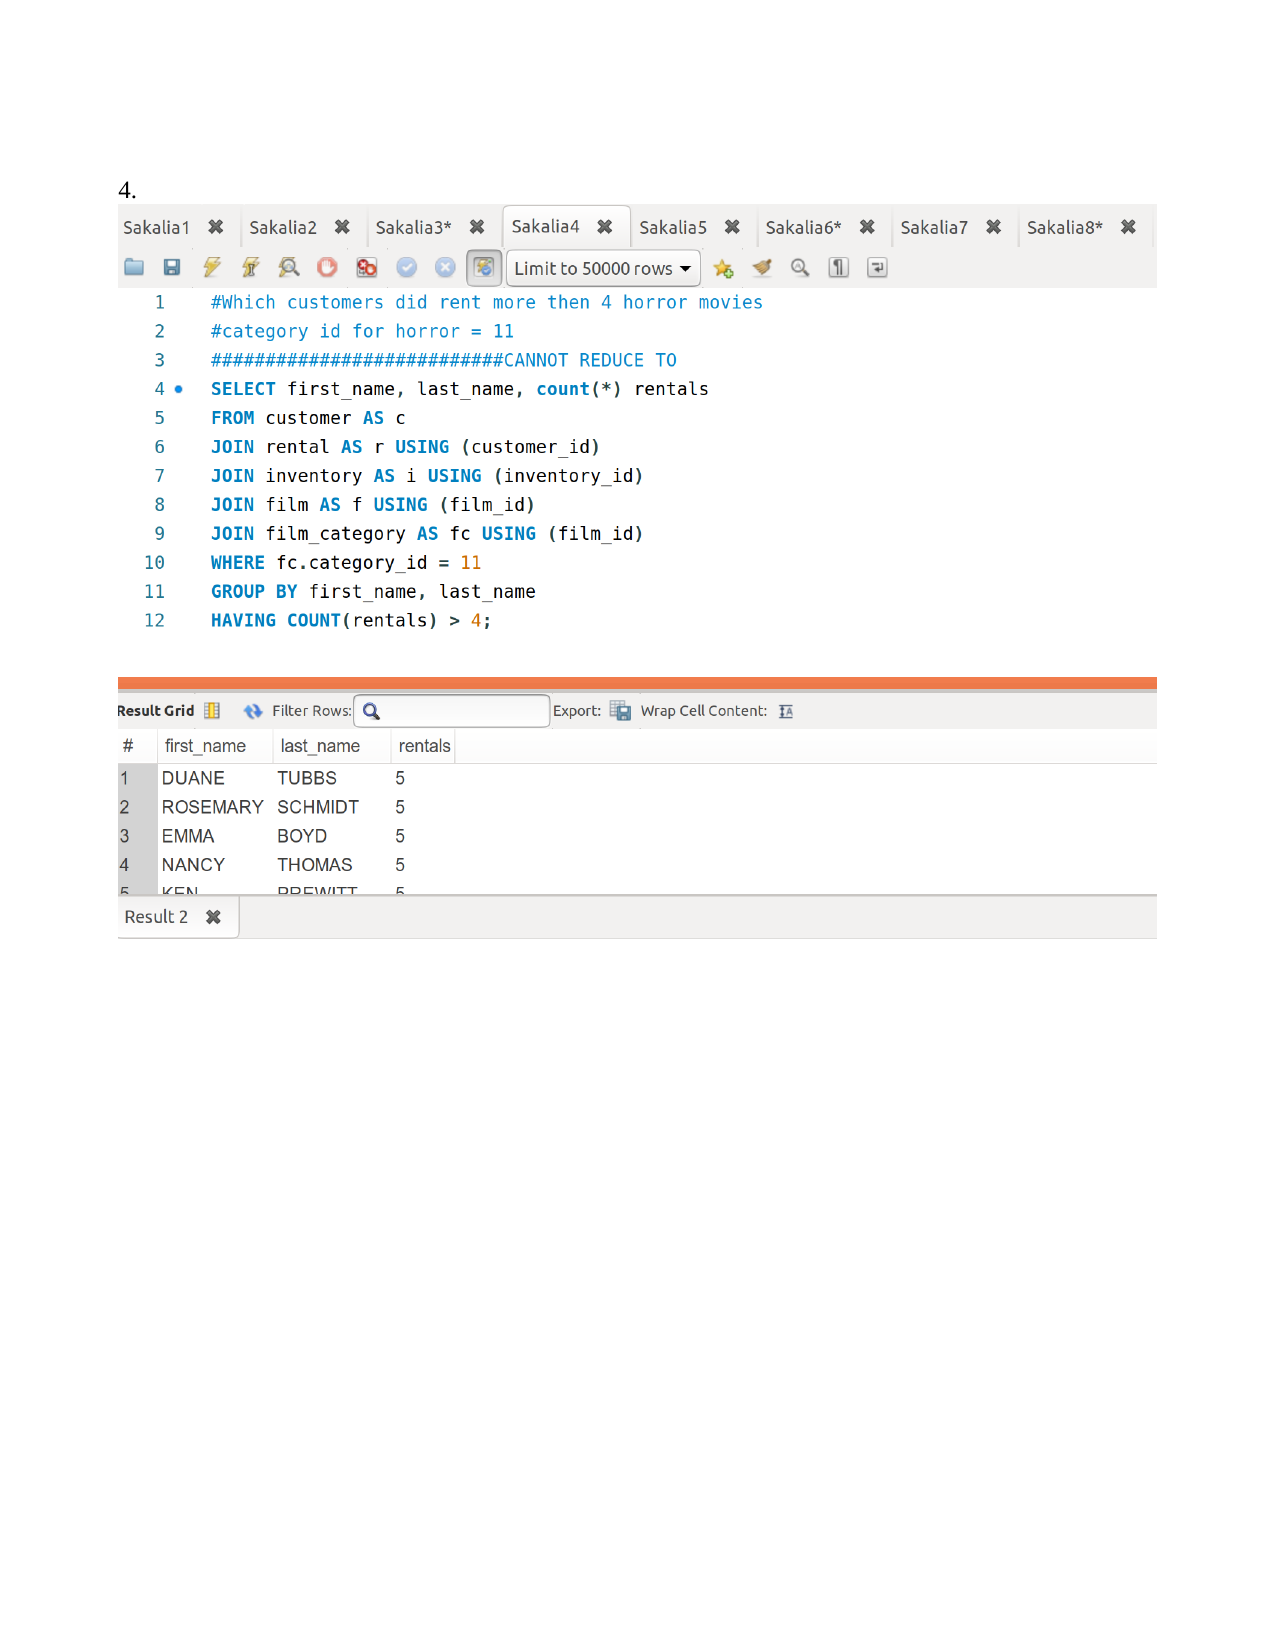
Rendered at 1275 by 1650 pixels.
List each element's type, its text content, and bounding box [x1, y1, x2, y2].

picture [118, 204, 1157, 939]
text 4. [118, 176, 1157, 204]
